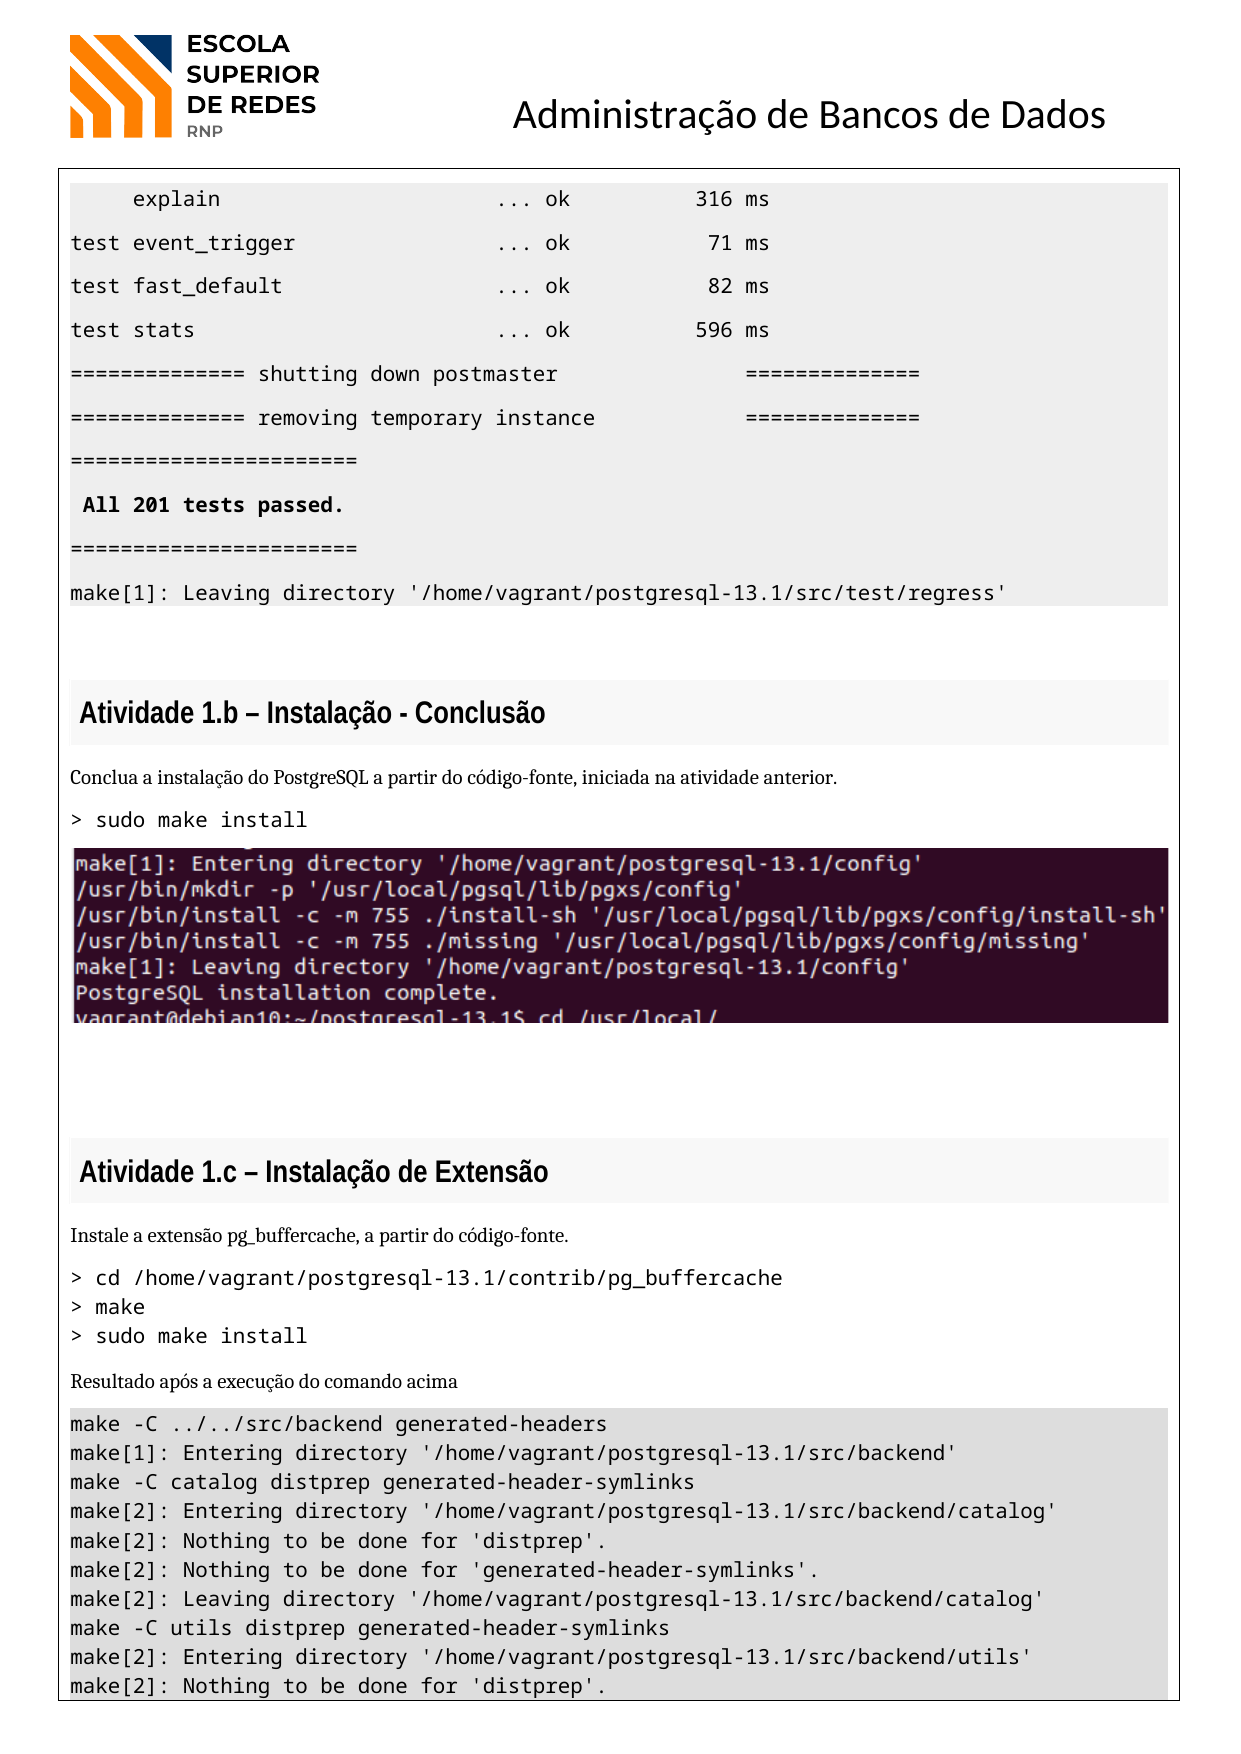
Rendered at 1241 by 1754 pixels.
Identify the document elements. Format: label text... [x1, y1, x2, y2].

table_header explain ... ok 316 ms test event_trigger ... ok 71 ms test fast_default ... ok 82 ms test stats ... ok 596 ms ============== shutting down postmaster ============== ============== removing temporary instance ============== ======================= All 201 tests passed. ======================= make[1]: Leaving directory '/home/vagrant/postgresql-13.1/src/test/regress' Atividade 1.b – Instalação - Conclusão Conclua a instalação do PostgreSQL a partir do código-fonte, iniciada na atividade anterior. > sudo make install Atividade 1.c – Instalação de Extensão Instale a extensão pg_buffercache, a partir do código-fonte. > cd /home/vagrant/postgresql-13.1/contrib/pg_buffercache > make > sudo make install Resultado após a execução do comando acima make -C ../../src/backend generated-headers make[1]: Entering directory '/home/vagrant/postgresql-13.1/src/backend' make -C catalog distprep generated-header-symlinks make[2]: Entering directory '/home/vagrant/postgresql-13.1/src/backend/catalog' make[2]: Nothing to be done for 'distprep'. make[2]: Nothing to be done for 'generated-header-symlinks'. make[2]: Leaving directory '/home/vagrant/postgresql-13.1/src/backend/catalog' make -C utils distprep generated-header-symlinks make[2]: Entering directory '/home/vagrant/postgresql-13.1/src/backend/utils' make[2]: Nothing to be done for 'distprep'. [59, 169, 1179, 1700]
picture [70, 848, 1169, 1023]
picture [70, 31, 333, 138]
